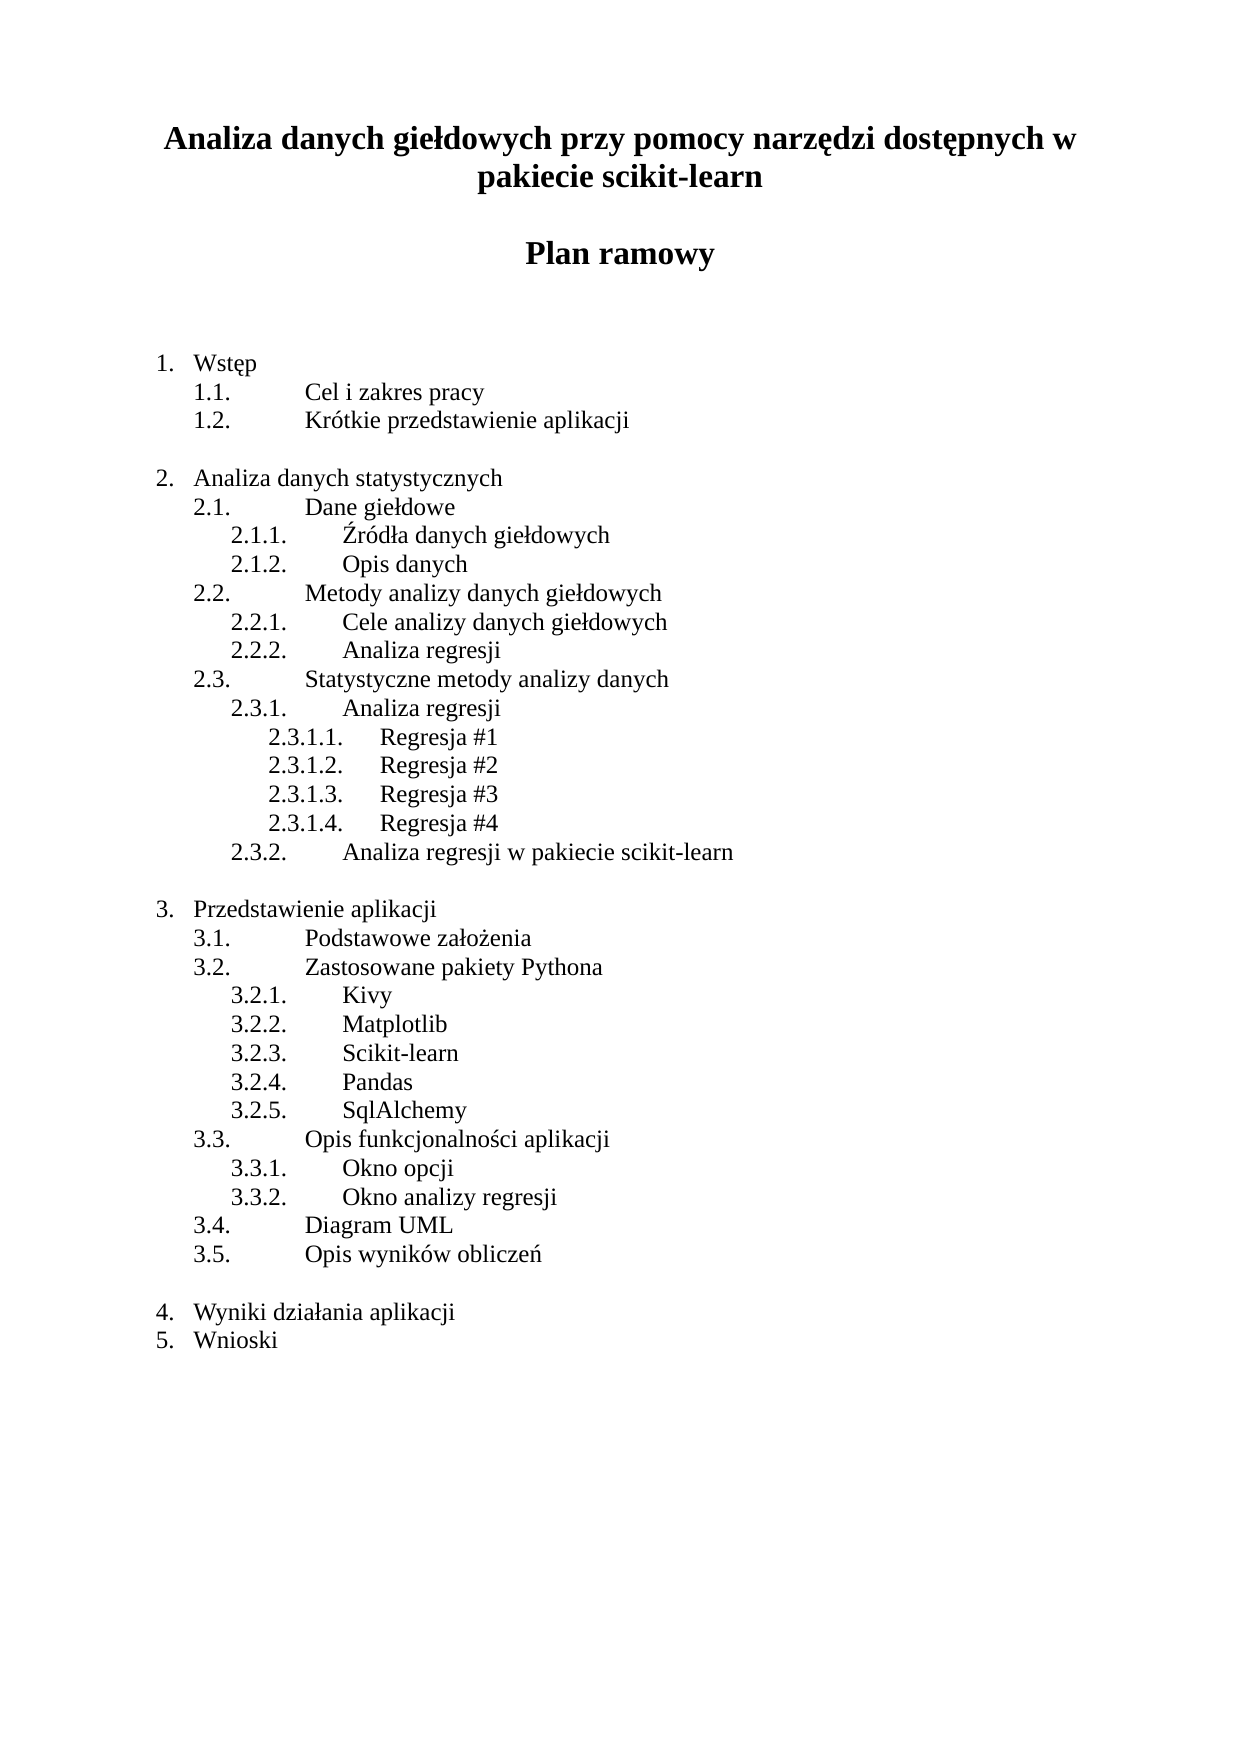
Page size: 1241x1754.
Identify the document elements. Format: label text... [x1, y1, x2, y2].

list Regresja #1 [268, 722, 1122, 751]
list Opis danych [231, 549, 1122, 578]
list Wstęp [156, 348, 1122, 377]
list Analiza regresji [231, 636, 1122, 664]
list Wnioski [156, 1326, 1122, 1354]
list Opis wyników obliczeń [193, 1239, 1122, 1268]
list Kivy [231, 981, 1122, 1009]
text Plan ramowy [118, 233, 1122, 271]
list Regresja #4 [268, 808, 1122, 837]
list Analiza regresji w pakiecie scikit-learn [231, 837, 1122, 866]
list Opis funkcjonalności aplikacji [193, 1124, 1122, 1153]
list Dane giełdowe [193, 492, 1122, 521]
list Wyniki działania aplikacji [156, 1297, 1122, 1326]
list Podstawowe założenia [193, 923, 1122, 952]
list Analiza danych statystycznych [156, 463, 1122, 492]
list Metody analizy danych giełdowych [193, 578, 1122, 607]
list Cele analizy danych giełdowych [231, 607, 1122, 636]
list Regresja #2 [268, 751, 1122, 779]
list Scikit-learn [231, 1038, 1122, 1067]
list Matplotlib [231, 1009, 1122, 1038]
list Zastosowane pakiety Pythona [193, 952, 1122, 981]
list Źródła danych giełdowych [231, 521, 1122, 549]
list Regresja #3 [268, 779, 1122, 808]
list Cel i zakres pracy [193, 377, 1122, 406]
list Analiza regresji [231, 693, 1122, 722]
text Analiza danych giełdowych przy pomocy narzędzi dostępnych w pakiecie scikit-learn [118, 118, 1122, 195]
list Krótkie przedstawienie aplikacji [193, 406, 1122, 434]
list Przedstawienie aplikacji [156, 894, 1122, 923]
list SqlAlchemy [231, 1096, 1122, 1124]
list Okno opcji [231, 1153, 1122, 1182]
list Statystyczne metody analizy danych [193, 664, 1122, 693]
list Diagram UML [193, 1211, 1122, 1239]
list Pandas [231, 1067, 1122, 1096]
list Okno analizy regresji [231, 1182, 1122, 1211]
